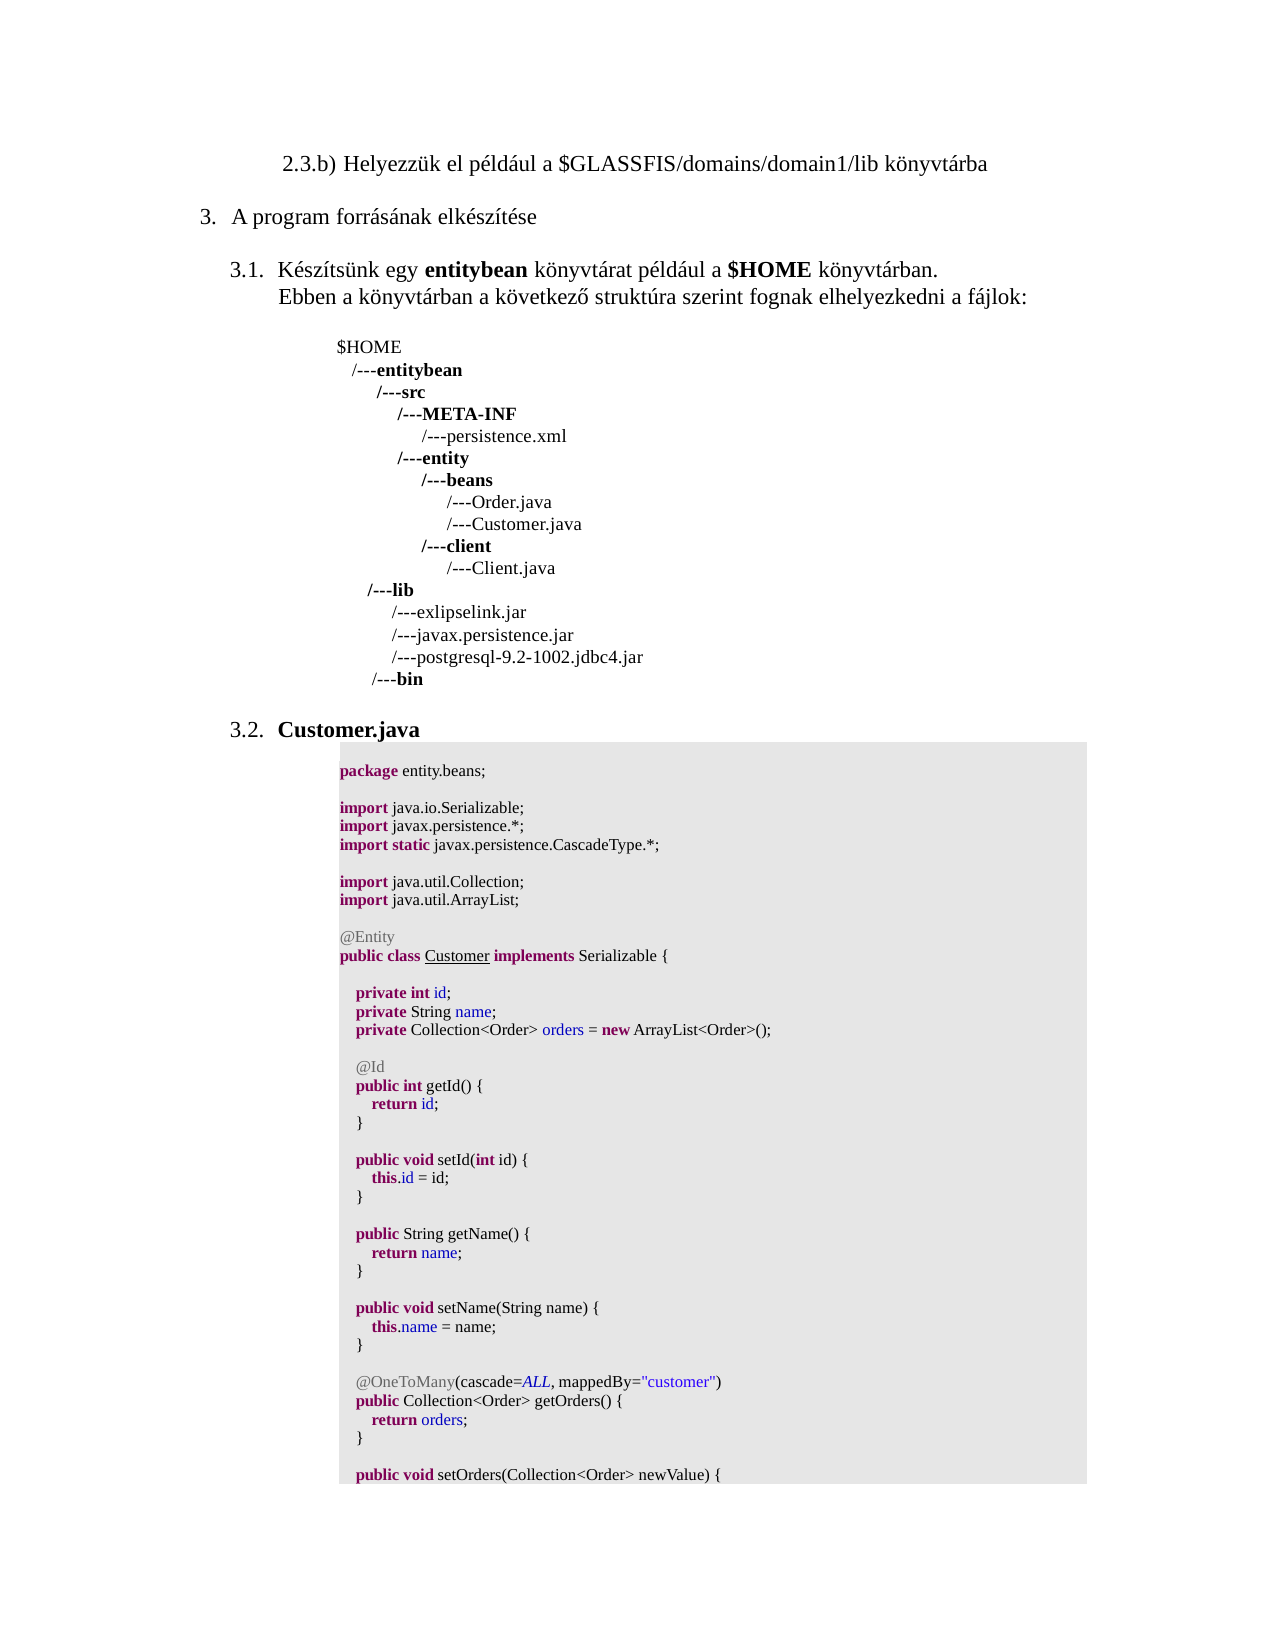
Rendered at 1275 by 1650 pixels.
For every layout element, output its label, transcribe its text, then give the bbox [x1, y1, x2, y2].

list Készítsünk egy entitybean könyvtárat például a $HOME könyvtárban. [223, 256, 1087, 283]
text /---entity [337, 446, 1087, 468]
text private String name; [339, 1002, 1087, 1021]
text public void setId(int id) { [339, 1150, 1087, 1169]
text return id; [339, 1095, 1087, 1113]
text /---beans [337, 468, 1087, 491]
text /---javax.persistence.jar [337, 623, 1087, 645]
text this.name = name; [339, 1317, 1087, 1336]
text package entity.beans; [339, 761, 1087, 779]
text Ebben a könyvtárban a következő struktúra szerint fognak elhelyezkedni a fájlok: [278, 283, 1087, 309]
text } [339, 1336, 1087, 1354]
text public void setOrders(Collection<Order> newValue) { [339, 1466, 1087, 1484]
text @OneToMany(cascade=ALL, mappedBy="customer") [339, 1373, 1087, 1391]
list Customer.java [223, 716, 1087, 742]
text /---META-INF [337, 402, 1087, 424]
text /---exlipselink.jar [337, 601, 1087, 623]
text /---client [337, 535, 1087, 557]
text $HOME [337, 336, 1087, 358]
text } [339, 1187, 1087, 1206]
text import java.io.Serializable; [339, 798, 1087, 817]
text public void setName(String name) { [339, 1299, 1087, 1317]
text return orders; [339, 1410, 1087, 1428]
text import java.util.ArrayList; [339, 891, 1087, 909]
text public Collection<Order> getOrders() { [339, 1391, 1087, 1410]
text private Collection<Order> orders = new ArrayList<Order>(); [339, 1021, 1087, 1039]
text /---Client.java [337, 557, 1087, 579]
text public int getId() { [339, 1076, 1087, 1095]
text this.id = id; [339, 1169, 1087, 1187]
text import static javax.persistence.CascadeType.*; [339, 835, 1087, 854]
list A program forrásának elkészítése [193, 203, 1087, 230]
text public String getName() { [339, 1224, 1087, 1243]
text /---Order.java [337, 491, 1087, 513]
text } [339, 1428, 1087, 1447]
text public class Customer implements Serializable { [339, 946, 1087, 965]
text @Id [339, 1058, 1087, 1076]
text /---persistence.xml [337, 424, 1087, 446]
text import java.util.Collection; [339, 872, 1087, 891]
text import javax.persistence.*; [339, 817, 1087, 835]
text /---entitybean [337, 358, 1087, 380]
text /---Customer.java [337, 513, 1087, 535]
list Helyezzük el például a $GLASSFIS/domains/domain1/lib könyvtárba [276, 150, 1087, 177]
text @Entity [339, 928, 1087, 946]
text } [339, 1113, 1087, 1132]
text } [339, 1262, 1087, 1280]
text /---postgresql-9.2-1002.jdbc4.jar [337, 645, 1087, 667]
text /---lib [337, 579, 1087, 601]
text /---src [337, 380, 1087, 402]
text /---bin [337, 667, 1087, 689]
text private int id; [339, 983, 1087, 1002]
text return name; [339, 1243, 1087, 1262]
